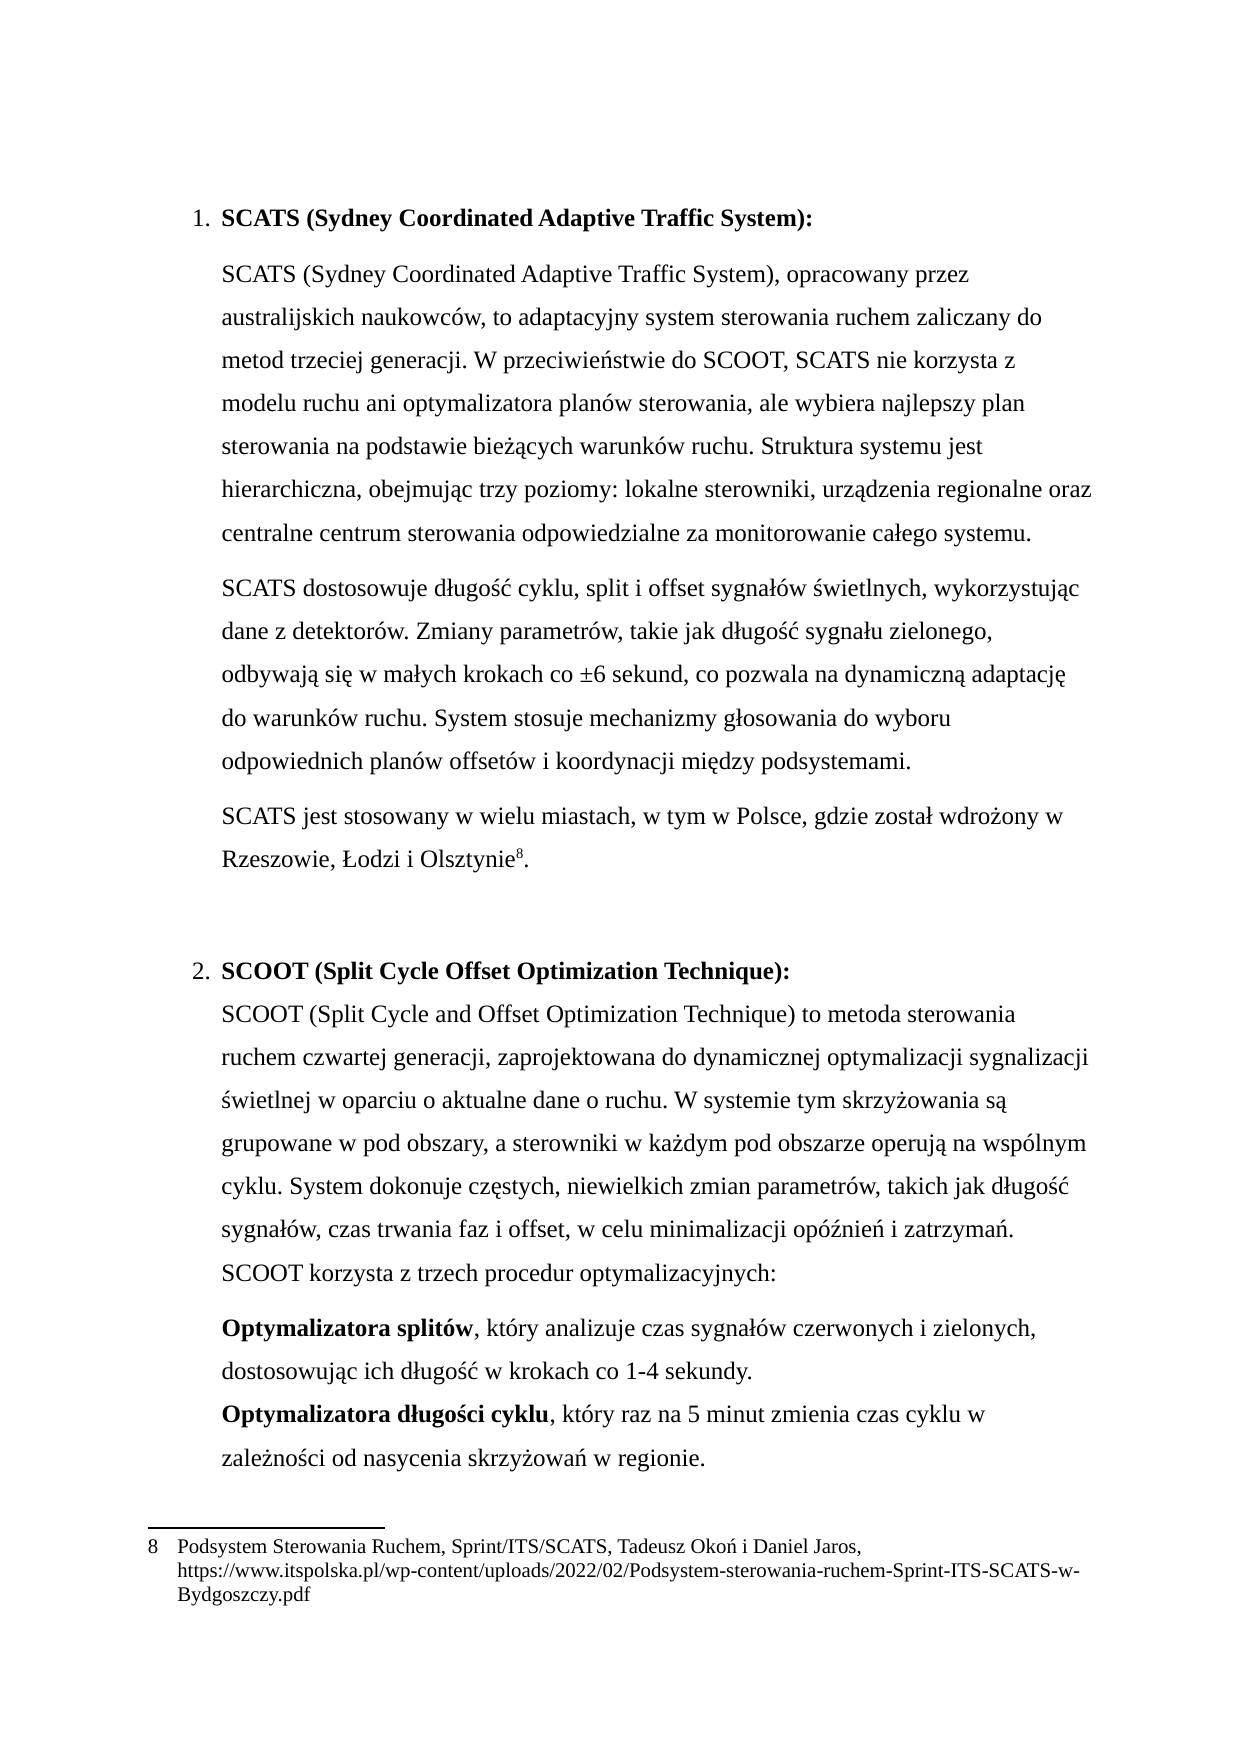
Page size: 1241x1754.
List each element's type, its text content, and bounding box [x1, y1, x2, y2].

text Podsystem Sterowania Ruchem, Sprint/ITS/SCATS, Tadeusz Okoń i Daniel Jaros, https://www.itspolska.pl/wp-content/uploads/2022/02/Podsystem-sterowania-ruchem-Sprint-ITS-SCATS-w-Bydgoszczy.pdf [148, 1534, 1093, 1606]
text Optymalizatora splitów, który analizuje czas sygnałów czerwonych i zielonych, dostosowując ich długość w krokach co 1-4 sekundy. [221, 1313, 1093, 1385]
text SCATS dostosowuje długość cyklu, split i offset sygnałów świetlnych, wykorzystując dane z detektorów. Zmiany parametrów, takie jak długość sygnału zielonego, odbywają się w małych krokach co ±6 sekund, co pozwala na dynamiczną adaptację do warunków ruchu. System stosuje mechanizmy głosowania do wyboru odpowiednich planów offsetów i koordynacji między podsystemami. [221, 573, 1093, 774]
text SCATS (Sydney Coordinated Adaptive Traffic System), opracowany przez australijskich naukowców, to adaptacyjny system sterowania ruchem zaliczany do metod trzeciej generacji. W przeciwieństwie do SCOOT, SCATS nie korzysta z modelu ruchu ani optymalizatora planów sterowania, ale wybiera najlepszy plan sterowania na podstawie bieżących warunków ruchu. Struktura systemu jest hierarchiczna, obejmując trzy poziomy: lokalne sterowniki, urządzenia regionalne oraz centralne centrum sterowania odpowiedzialne za monitorowanie całego systemu. [221, 259, 1093, 546]
text SCATS jest stosowany w wielu miastach, w tym w Polsce, gdzie został wdrożony w Rzeszowie, Łodzi i Olsztynie. [221, 801, 1093, 873]
list SCOOT (Split Cycle Offset Optimization Technique): SCOOT (Split Cycle and Offset Optimization Technique) to metoda sterowania ruchem czwartej generacji, zaprojektowana do dynamicznej optymalizacji sygnalizacji świetlnej w oparciu o aktualne dane o ruchu. W systemie tym skrzyżowania są grupowane w pod obszary, a sterowniki w każdym pod obszarze operują na wspólnym cyklu. System dokonuje częstych, niewielkich zmian parametrów, takich jak długość sygnałów, czas trwania faz i offset, w celu minimalizacji opóźnień i zatrzymań. SCOOT korzysta z trzech procedur optymalizacyjnych: [192, 956, 1093, 1286]
text Optymalizatora długości cyklu, który raz na 5 minut zmienia czas cyklu w zależności od nasycenia skrzyżowań w regionie. [221, 1399, 1093, 1471]
list SCATS (Sydney Coordinated Adaptive Traffic System): [192, 203, 1093, 232]
